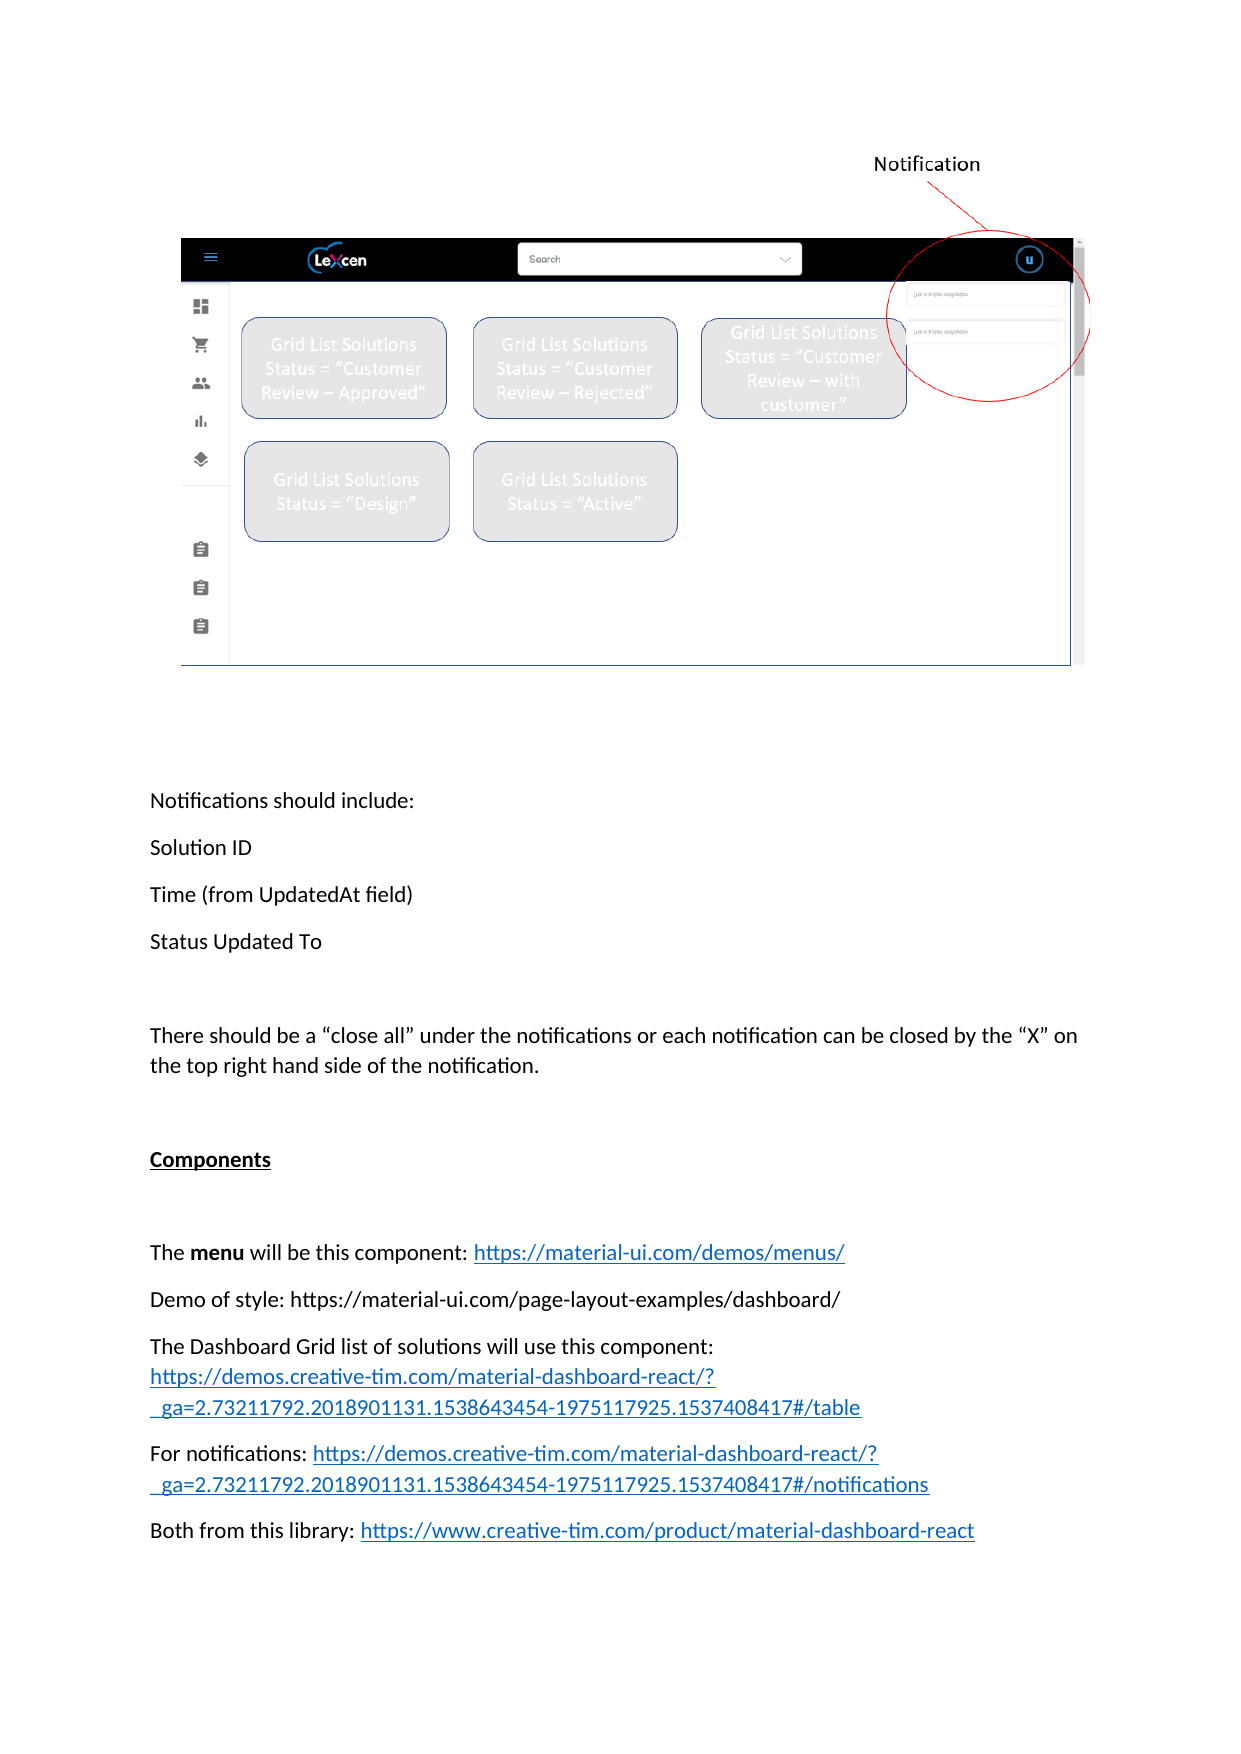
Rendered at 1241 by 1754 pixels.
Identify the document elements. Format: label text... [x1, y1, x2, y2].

picture [150, 150, 1091, 674]
text Status Updated To [150, 927, 1090, 955]
text The menu will be this component: https://material-ui.com/demos/menus/ [150, 1238, 1090, 1266]
text Components [150, 1145, 1090, 1173]
text Time (from UpdatedAt field) [150, 880, 1090, 908]
text Both from this library: https://www.creative-tim.com/product/material-dashboard-react [150, 1517, 1090, 1544]
text Demo of style: https://material-ui.com/page-layout-examples/dashboard/ [150, 1285, 1090, 1313]
text Notifications should include: [150, 786, 1090, 814]
text There should be a “close all” under the notifications or each notification can be closed by the “X” on the top right hand side of the notification. [150, 1021, 1090, 1079]
text For notifications: https://demos.creative-tim.com/material-dashboard-react/?_ga=2.73211792.2018901131.1538643454-1975117925.1537408417#/notifications [150, 1439, 1090, 1498]
text The Dashboard Grid list of solutions will use this component: https://demos.creative-tim.com/material-dashboard-react/?_ga=2.73211792.2018901131.1538643454-1975117925.1537408417#/table [150, 1332, 1090, 1421]
text Solution ID [150, 833, 1090, 861]
